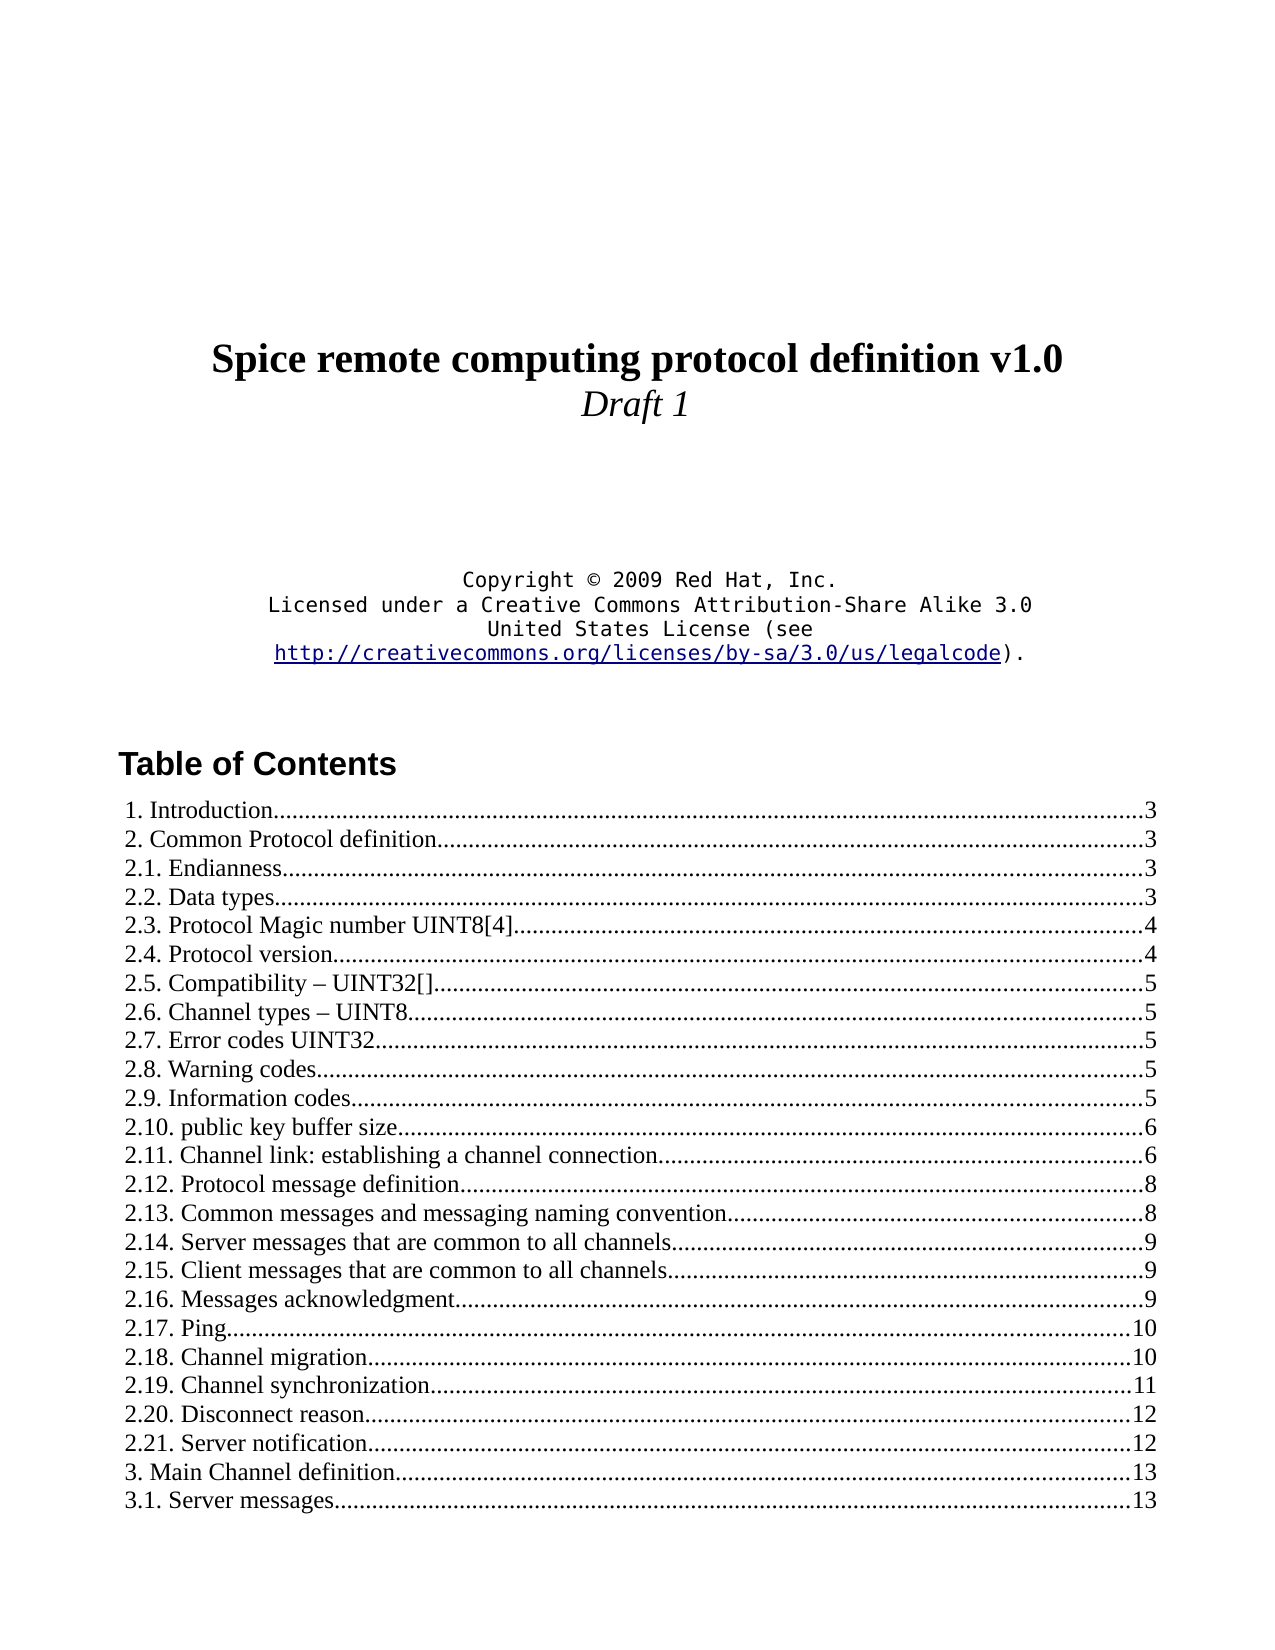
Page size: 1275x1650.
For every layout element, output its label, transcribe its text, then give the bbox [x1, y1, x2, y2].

text United States License (see [118, 617, 1157, 641]
text 2.6. Channel types – UINT8 5 [118, 997, 1157, 1025]
text 2.21. Server notification 12 [118, 1428, 1157, 1457]
text 2.15. Client messages that are common to all channels 9 [118, 1255, 1157, 1284]
text 2.16. Messages acknowledgment. 9 [118, 1284, 1157, 1313]
text 2.11. Channel link: establishing a channel connection. 6 [118, 1140, 1157, 1169]
text Licensed under a Creative Commons Attribution-Share Alike 3.0 [118, 593, 1157, 617]
text 3. Main Channel definition 13 [118, 1457, 1157, 1485]
text http://creativecommons.org/licenses/by-sa/3.0/us/legalcode). [118, 641, 1157, 666]
text 2.5. Compatibility – UINT32[] 5 [118, 968, 1157, 997]
text 2.20. Disconnect reason 12 [118, 1399, 1157, 1428]
text 2.12. Protocol message definition 8 [118, 1169, 1157, 1198]
text 2.2. Data types 3 [118, 882, 1157, 910]
text 2.1. Endianness 3 [118, 853, 1157, 882]
text 1. Introduction 3 [118, 795, 1157, 824]
text 2. Common Protocol definition 3 [118, 824, 1157, 853]
text 2.8. Warning codes 5 [118, 1054, 1157, 1083]
text 2.4. Protocol version 4 [118, 939, 1157, 968]
text 2.10. public key buffer size. 6 [118, 1112, 1157, 1140]
subtitle Table of Contents [118, 744, 1157, 783]
text 2.14. Server messages that are common to all channels 9 [118, 1227, 1157, 1255]
text 2.19. Channel synchronization 11 [118, 1370, 1157, 1399]
text 2.18. Channel migration 10 [118, 1342, 1157, 1370]
text 2.17. Ping 10 [118, 1313, 1157, 1342]
text 3.1. Server messages 13 [118, 1485, 1157, 1514]
text 2.9. Information codes 5 [118, 1083, 1157, 1112]
text 2.13. Common messages and messaging naming convention 8 [118, 1198, 1157, 1227]
text Spice remote computing protocol definition v1.0 [118, 334, 1157, 382]
text 2.7. Error codes UINT32 5 [118, 1025, 1157, 1054]
text Copyright © 2009 Red Hat, Inc. [118, 568, 1157, 593]
text 2.3. Protocol Magic number UINT8[4] 4 [118, 910, 1157, 939]
text Draft 1 [118, 382, 1157, 425]
